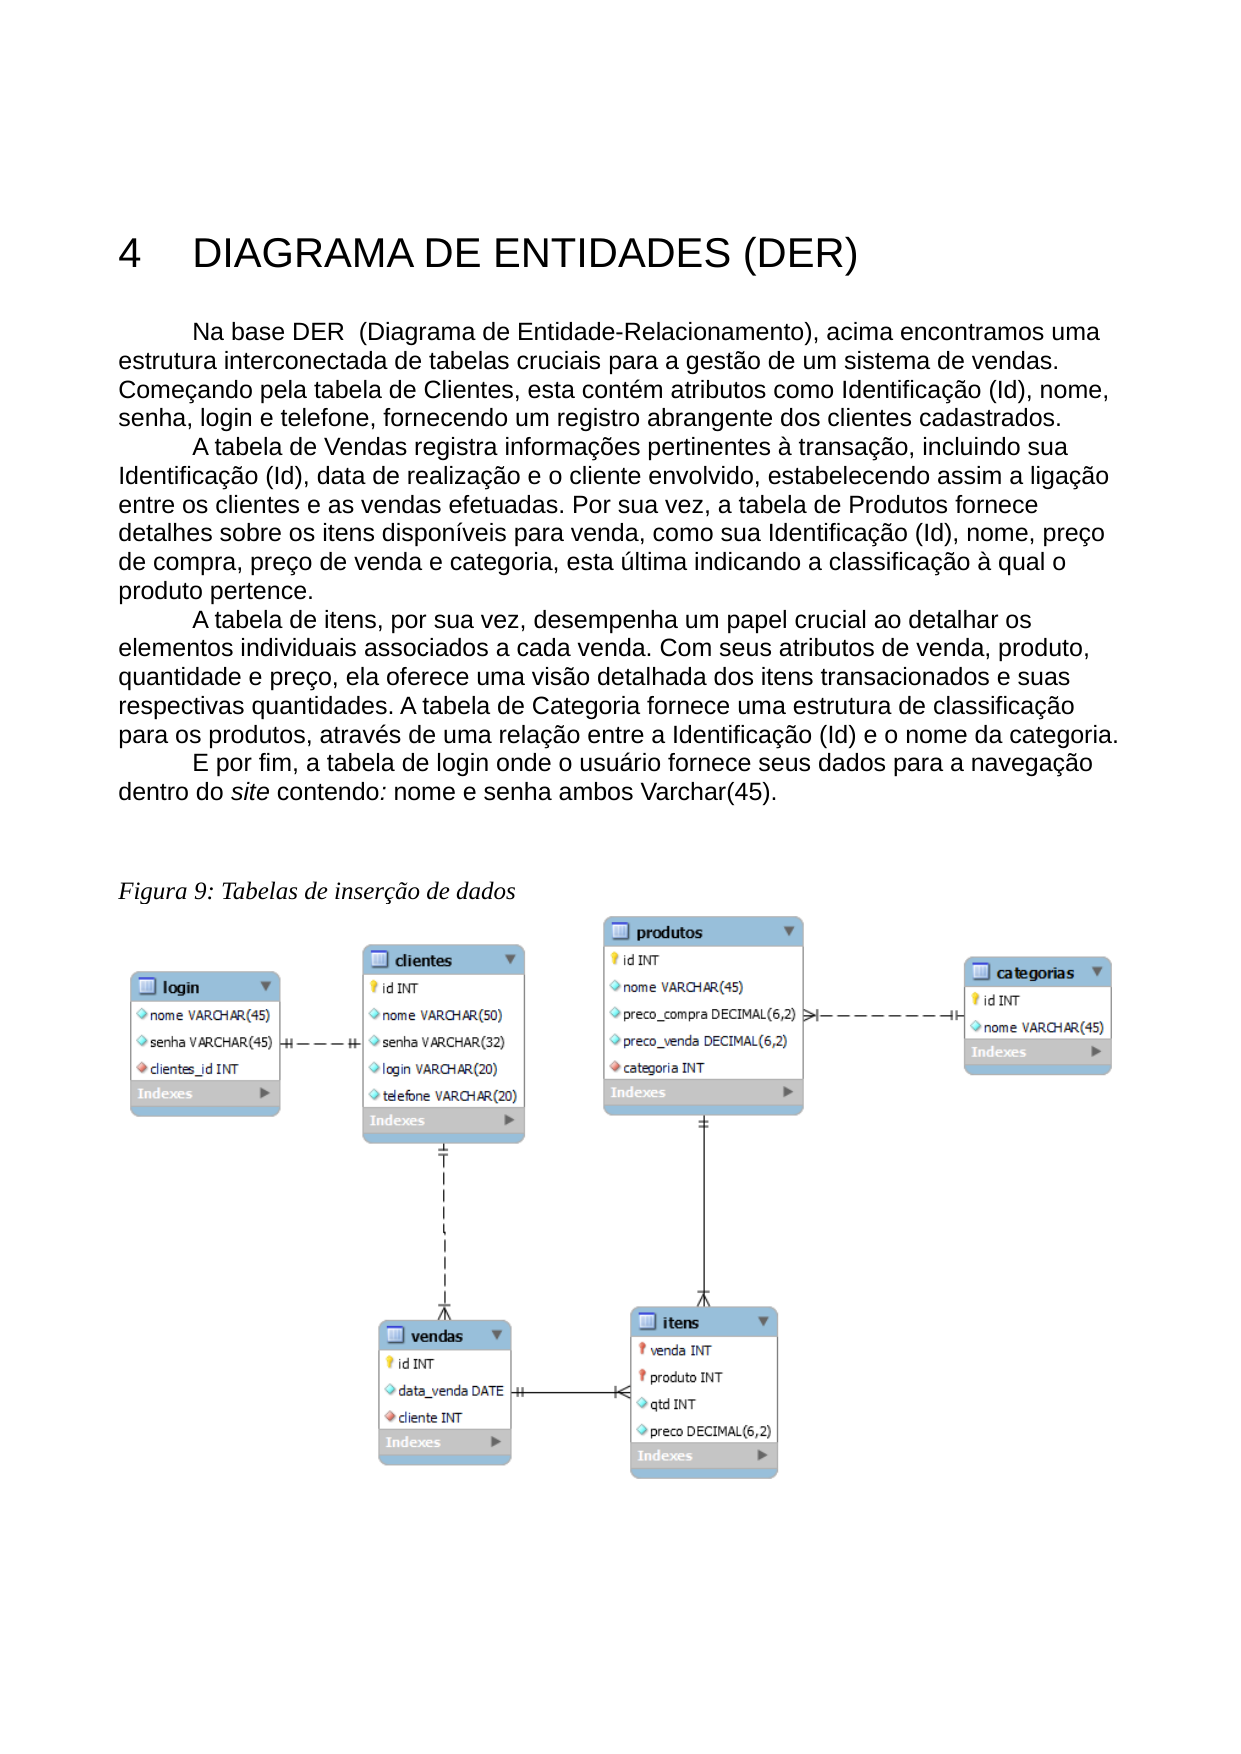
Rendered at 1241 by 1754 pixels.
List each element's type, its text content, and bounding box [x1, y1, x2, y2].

text A tabela de Vendas registra informações pertinentes à transação, incluindo sua Identificação (Id), data de realização e o cliente envolvido, estabelecendo assim a ligação entre os clientes e as vendas efetuadas. Por sua vez, a tabela de Produtos fornece detalhes sobre os itens disponíveis para venda, como sua Identificação (Id), nome, preço de compra, preço de venda e categoria, esta última indicando a classificação à qual o produto pertence. [118, 432, 1122, 604]
picture [118, 904, 1123, 1490]
text Na base DER (Diagrama de Entidade-Relacionamento), acima encontramos uma estrutura interconectada de tabelas cruciais para a gestão de um sistema de vendas. Começando pela tabela de Clientes, esta contém atributos como Identificação (Id), nome, senha, login e telefone, fornecendo um registro abrangente dos clientes cadastrados. [118, 317, 1122, 432]
text A tabela de itens, por sua vez, desempenha um papel crucial ao detalhar os elementos individuais associados a cada venda. Com seus atributos de venda, produto, quantidade e preço, ela oferece uma visão detalhada dos itens transacionados e suas respectivas quantidades. A tabela de Categoria fornece uma estrutura de classificação para os produtos, através de uma relação entre a Identificação (Id) e o nome da categoria. [118, 604, 1122, 748]
text Figura 9: Tabelas de inserção de dados [118, 876, 1122, 904]
text E por fim, a tabela de login onde o usuário fornece seus dados para a navegação dentro do site contendo: nome e senha ambos Varchar(45). [118, 748, 1122, 806]
subtitle Diagrama de Entidades (DER) [118, 228, 1122, 276]
